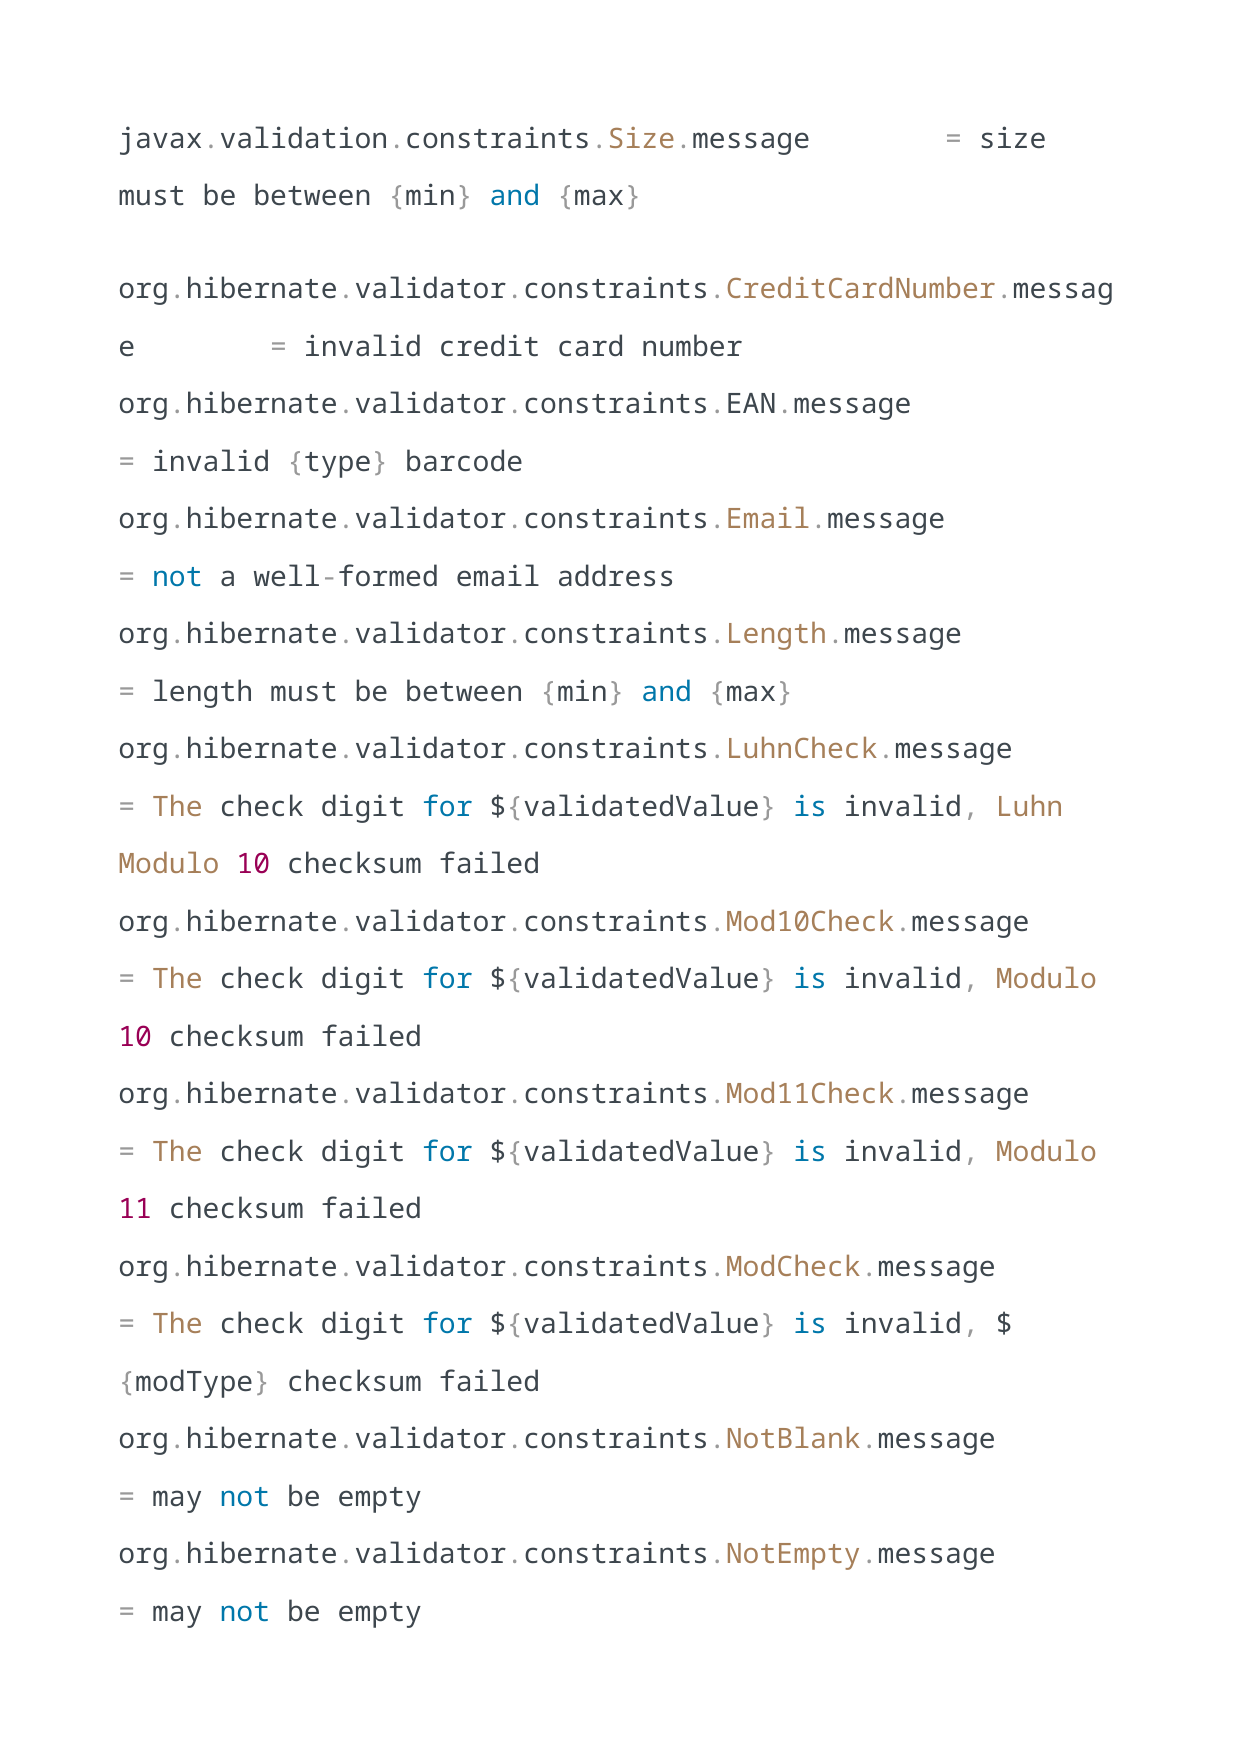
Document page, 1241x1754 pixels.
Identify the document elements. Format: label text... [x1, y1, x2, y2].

text org.hibernate.validator.constraints.NotBlank.message = may not be empty [118, 1418, 1122, 1514]
text org.hibernate.validator.constraints.ModCheck.message = The check digit for ${validatedValue} is invalid, ${modType} checksum failed [118, 1246, 1122, 1399]
text org.hibernate.validator.constraints.Mod10Check.message = The check digit for ${validatedValue} is invalid, Modulo 10 checksum failed [118, 901, 1122, 1054]
text org.hibernate.validator.constraints.LuhnCheck.message = The check digit for ${validatedValue} is invalid, Luhn Modulo 10 checksum failed [118, 728, 1122, 882]
text org.hibernate.validator.constraints.Email.message = not a well-formed email address [118, 498, 1122, 594]
text org.hibernate.validator.constraints.CreditCardNumber.message = invalid credit card number [118, 268, 1122, 364]
text org.hibernate.validator.constraints.Mod11Check.message = The check digit for ${validatedValue} is invalid, Modulo 11 checksum failed [118, 1073, 1122, 1227]
text org.hibernate.validator.constraints.Length.message = length must be between {min} and {max} [118, 613, 1122, 709]
text javax.validation.constraints.Size.message = size must be between {min} and {max} [118, 118, 1122, 214]
text org.hibernate.validator.constraints.EAN.message = invalid {type} barcode [118, 383, 1122, 479]
text org.hibernate.validator.constraints.NotEmpty.message = may not be empty [118, 1533, 1122, 1629]
